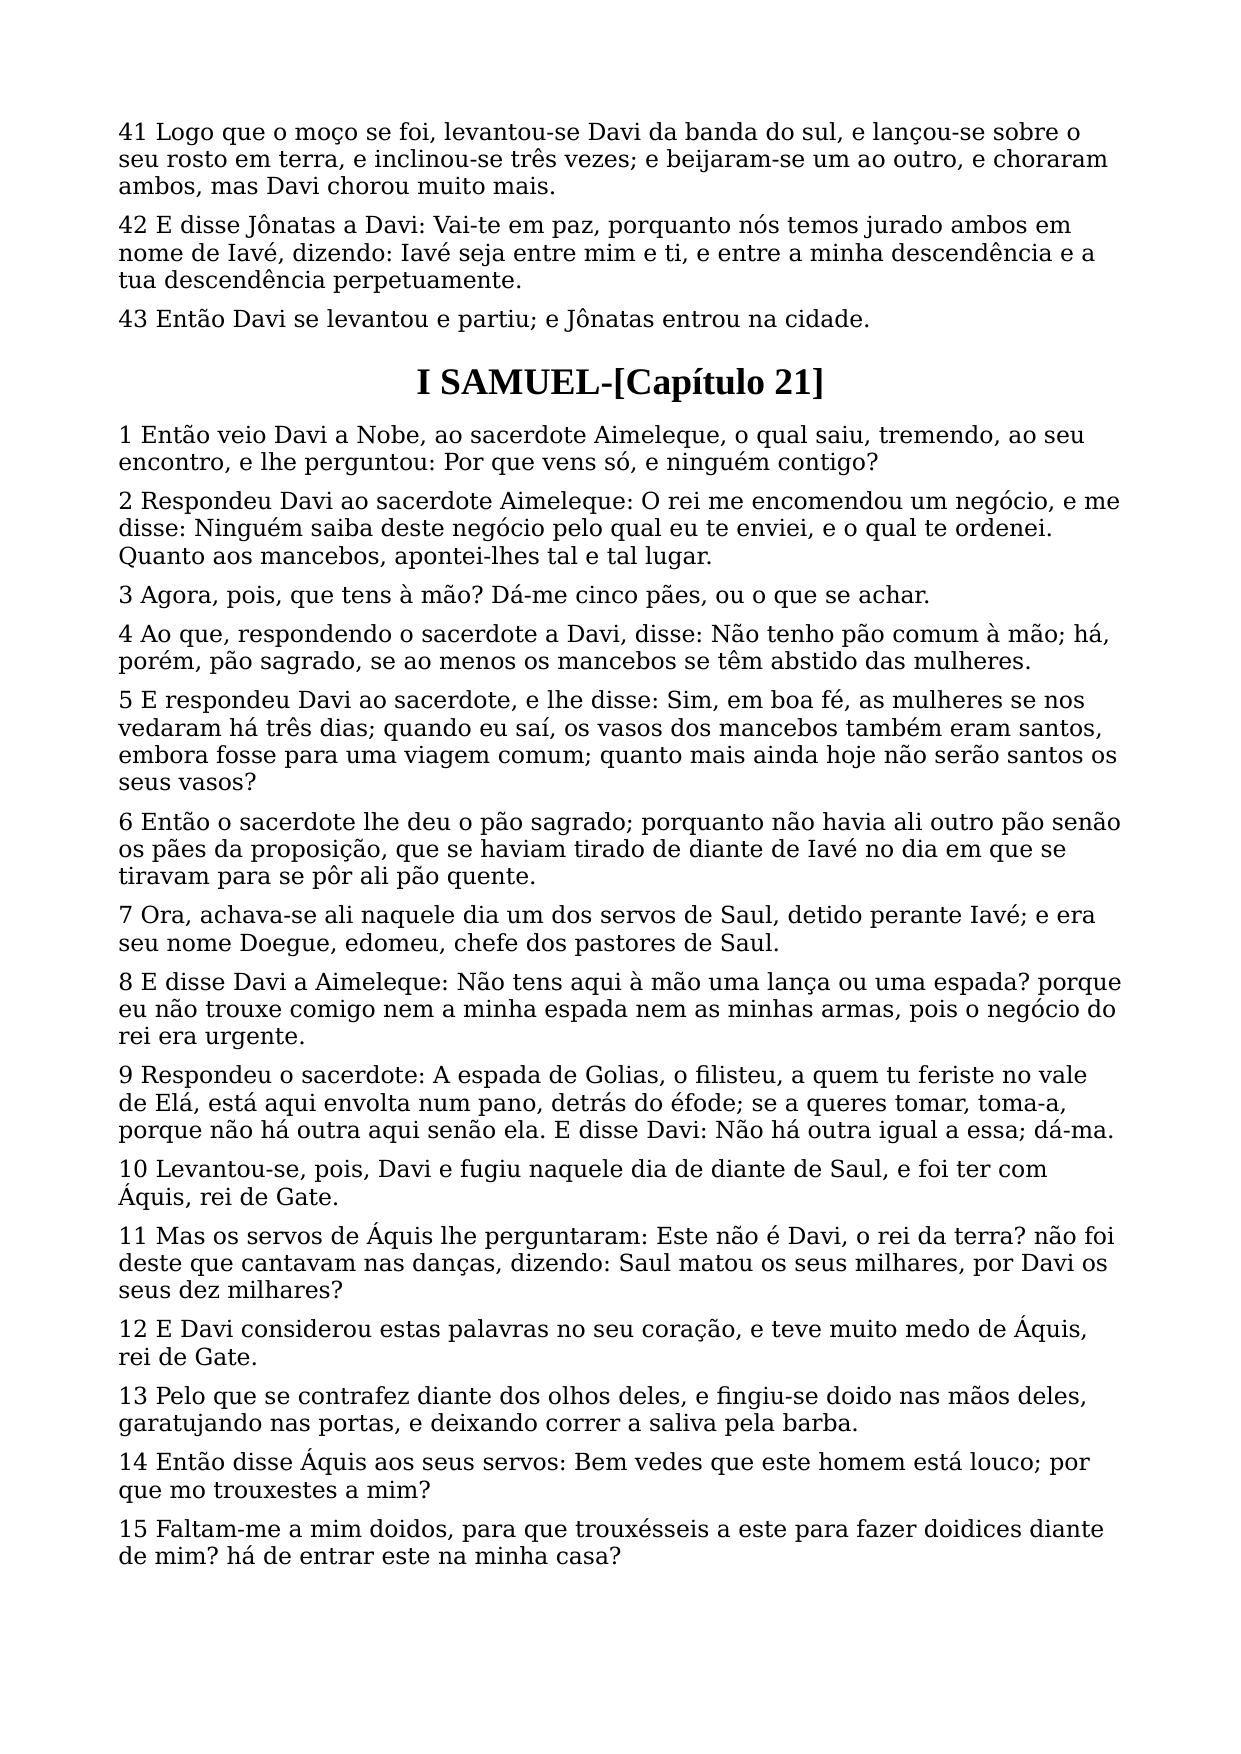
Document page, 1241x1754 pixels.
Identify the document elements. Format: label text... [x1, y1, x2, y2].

text 5 E respondeu Davi ao sacerdote, e lhe disse: Sim, em boa fé, as mulheres se nos vedaram há três dias; quando eu saí, os vasos dos mancebos também eram santos, embora fosse para uma viagem comum; quanto mais ainda hoje não serão santos os seus vasos? [118, 687, 1122, 796]
subtitle I SAMUEL-[Capítulo 21] [118, 360, 1122, 403]
text 6 Então o sacerdote lhe deu o pão sagrado; porquanto não havia ali outro pão senão os pães da proposição, que se haviam tirado de diante de Iavé no dia em que se tiravam para se pôr ali pão quente. [118, 808, 1122, 890]
text 14 Então disse Áquis aos seus servos: Bem vedes que este homem está louco; por que mo trouxestes a mim? [118, 1449, 1122, 1503]
text 10 Levantou-se, pois, Davi e fugiu naquele dia de diante de Saul, e foi ter com Áquis, rei de Gate. [118, 1156, 1122, 1210]
text 11 Mas os servos de Áquis lhe perguntaram: Este não é Davi, o rei da terra? não foi deste que cantavam nas danças, dizendo: Saul matou os seus milhares, por Davi os seus dez milhares? [118, 1222, 1122, 1304]
text 3 Agora, pois, que tens à mão? Dá-me cinco pães, ou o que se achar. [118, 581, 1122, 609]
text 4 Ao que, respondendo o sacerdote a Davi, disse: Não tenho pão comum à mão; há, porém, pão sagrado, se ao menos os mancebos se têm abstido das mulheres. [118, 621, 1122, 675]
text 9 Respondeu o sacerdote: A espada de Golias, o filisteu, a quem tu feriste no vale de Elá, está aqui envolta num pano, detrás do éfode; se a queres tomar, toma-a, porque não há outra aqui senão ela. E disse Davi: Não há outra igual a essa; dá-ma. [118, 1062, 1122, 1144]
text 41 Logo que o moço se foi, levantou-se Davi da banda do sul, e lançou-se sobre o seu rosto em terra, e inclinou-se três vezes; e beijaram-se um ao outro, e choraram ambos, mas Davi chorou muito mais. [118, 118, 1122, 200]
text 7 Ora, achava-se ali naquele dia um dos servos de Saul, detido perante Iavé; e era seu nome Doegue, edomeu, chefe dos pastores de Saul. [118, 902, 1122, 956]
text 13 Pelo que se contrafez diante dos olhos deles, e fingiu-se doido nas mãos deles, garatujando nas portas, e deixando correr a saliva pela barba. [118, 1382, 1122, 1437]
text 1 Então veio Davi a Nobe, ao sacerdote Aimeleque, o qual saiu, tremendo, ao seu encontro, e lhe perguntou: Por que vens só, e ninguém contigo? [118, 421, 1122, 476]
text 42 E disse Jônatas a Davi: Vai-te em paz, porquanto nós temos jurado ambos em nome de Iavé, dizendo: Iavé seja entre mim e ti, e entre a minha descendência e a tua descendência perpetuamente. [118, 212, 1122, 294]
text 12 E Davi considerou estas palavras no seu coração, e teve muito medo de Áquis, rei de Gate. [118, 1316, 1122, 1371]
text 15 Faltam-me a mim doidos, para que trouxésseis a este para fazer doidices diante de mim? há de entrar este na minha casa? [118, 1515, 1122, 1570]
text 2 Respondeu Davi ao sacerdote Aimeleque: O rei me encomendou um negócio, e me disse: Ninguém saiba deste negócio pelo qual eu te enviei, e o qual te ordenei. Quanto aos mancebos, apontei-lhes tal e tal lugar. [118, 488, 1122, 569]
text 8 E disse Davi a Aimeleque: Não tens aqui à mão uma lança ou uma espada? porque eu não trouxe comigo nem a minha espada nem as minhas armas, pois o negócio do rei era urgente. [118, 968, 1122, 1050]
text 43 Então Davi se levantou e partiu; e Jônatas entrou na cidade. [118, 306, 1122, 333]
